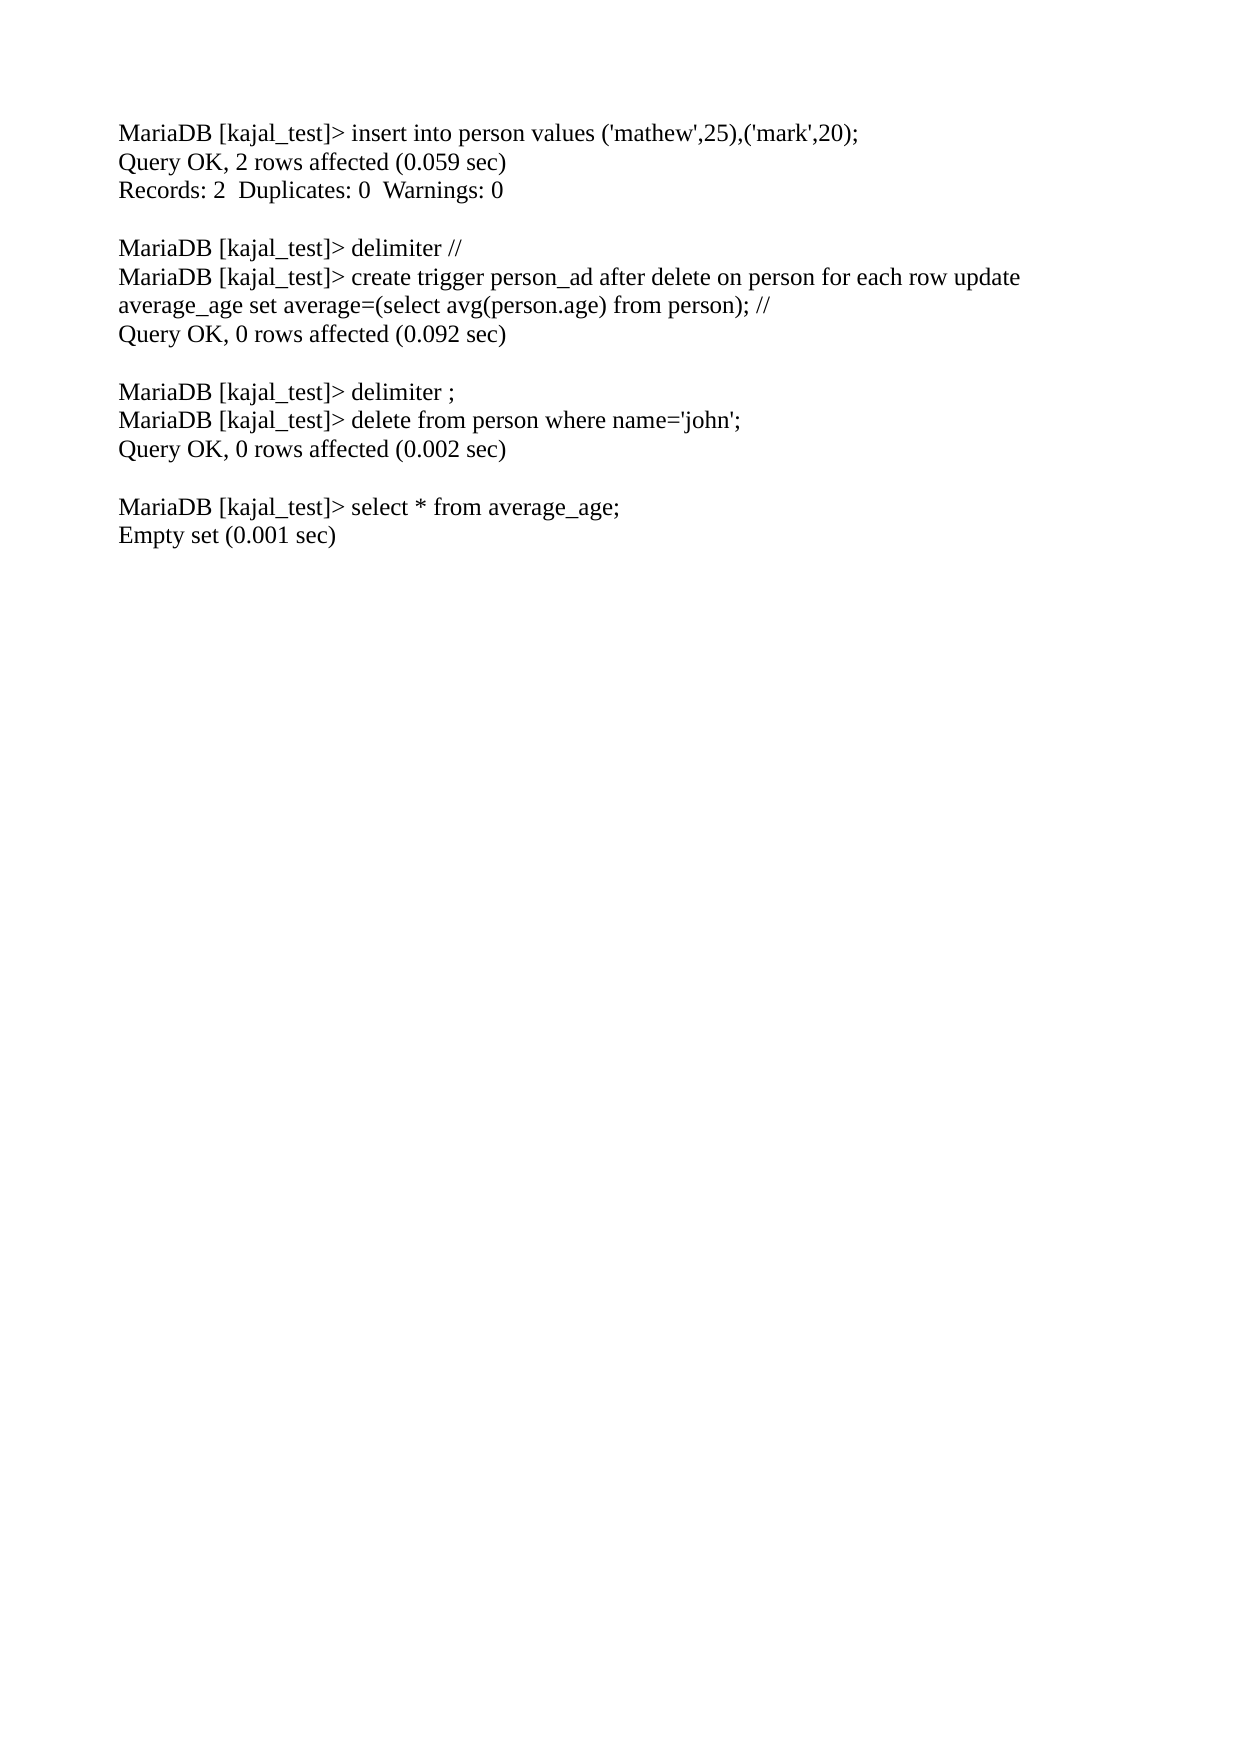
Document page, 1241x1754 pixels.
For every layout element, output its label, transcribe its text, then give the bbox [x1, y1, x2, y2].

text MariaDB [kajal_test]> delimiter // [118, 233, 1122, 262]
text Query OK, 0 rows affected (0.092 sec) [118, 319, 1122, 348]
text Query OK, 0 rows affected (0.002 sec) [118, 434, 1122, 463]
text Empty set (0.001 sec) [118, 521, 1122, 549]
text MariaDB [kajal_test]> delete from person where name='john'; [118, 406, 1122, 434]
text MariaDB [kajal_test]> delimiter ; [118, 377, 1122, 406]
text Query OK, 2 rows affected (0.059 sec) [118, 147, 1122, 176]
text MariaDB [kajal_test]> insert into person values ('mathew',25),('mark',20); [118, 118, 1122, 147]
text MariaDB [kajal_test]> select * from average_age; [118, 492, 1122, 521]
text MariaDB [kajal_test]> create trigger person_ad after delete on person for each row update average_age set average=(select avg(person.age) from person); // [118, 262, 1122, 319]
text Records: 2 Duplicates: 0 Warnings: 0 [118, 176, 1122, 204]
